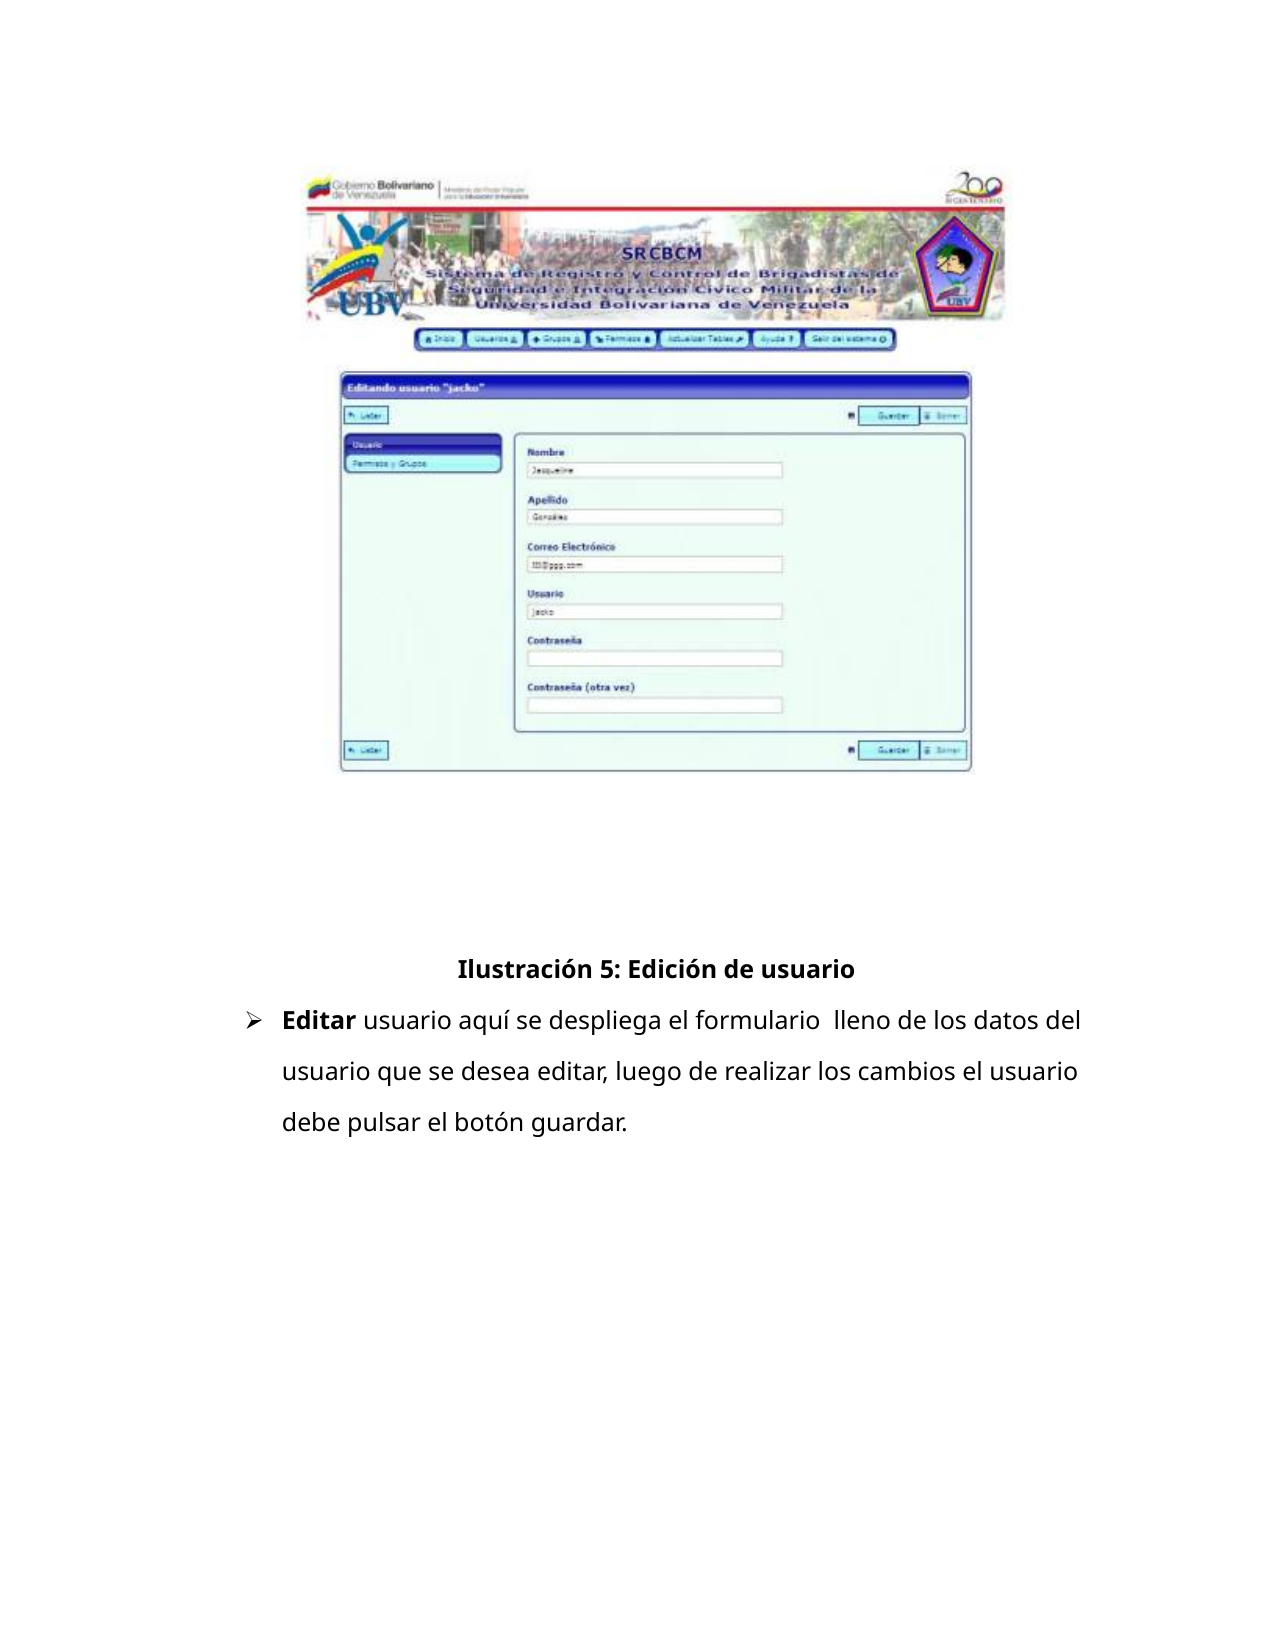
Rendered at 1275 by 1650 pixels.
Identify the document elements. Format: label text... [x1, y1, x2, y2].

list Ilustración 5: Edición de usuario [208, 952, 1105, 986]
picture [300, 165, 1013, 775]
list Editar usuario aquí se despliega el formulario lleno de los datos del usuario que se desea editar, luego de realizar los cambios el usuario debe pulsar el botón guardar. [208, 139, 1127, 1139]
